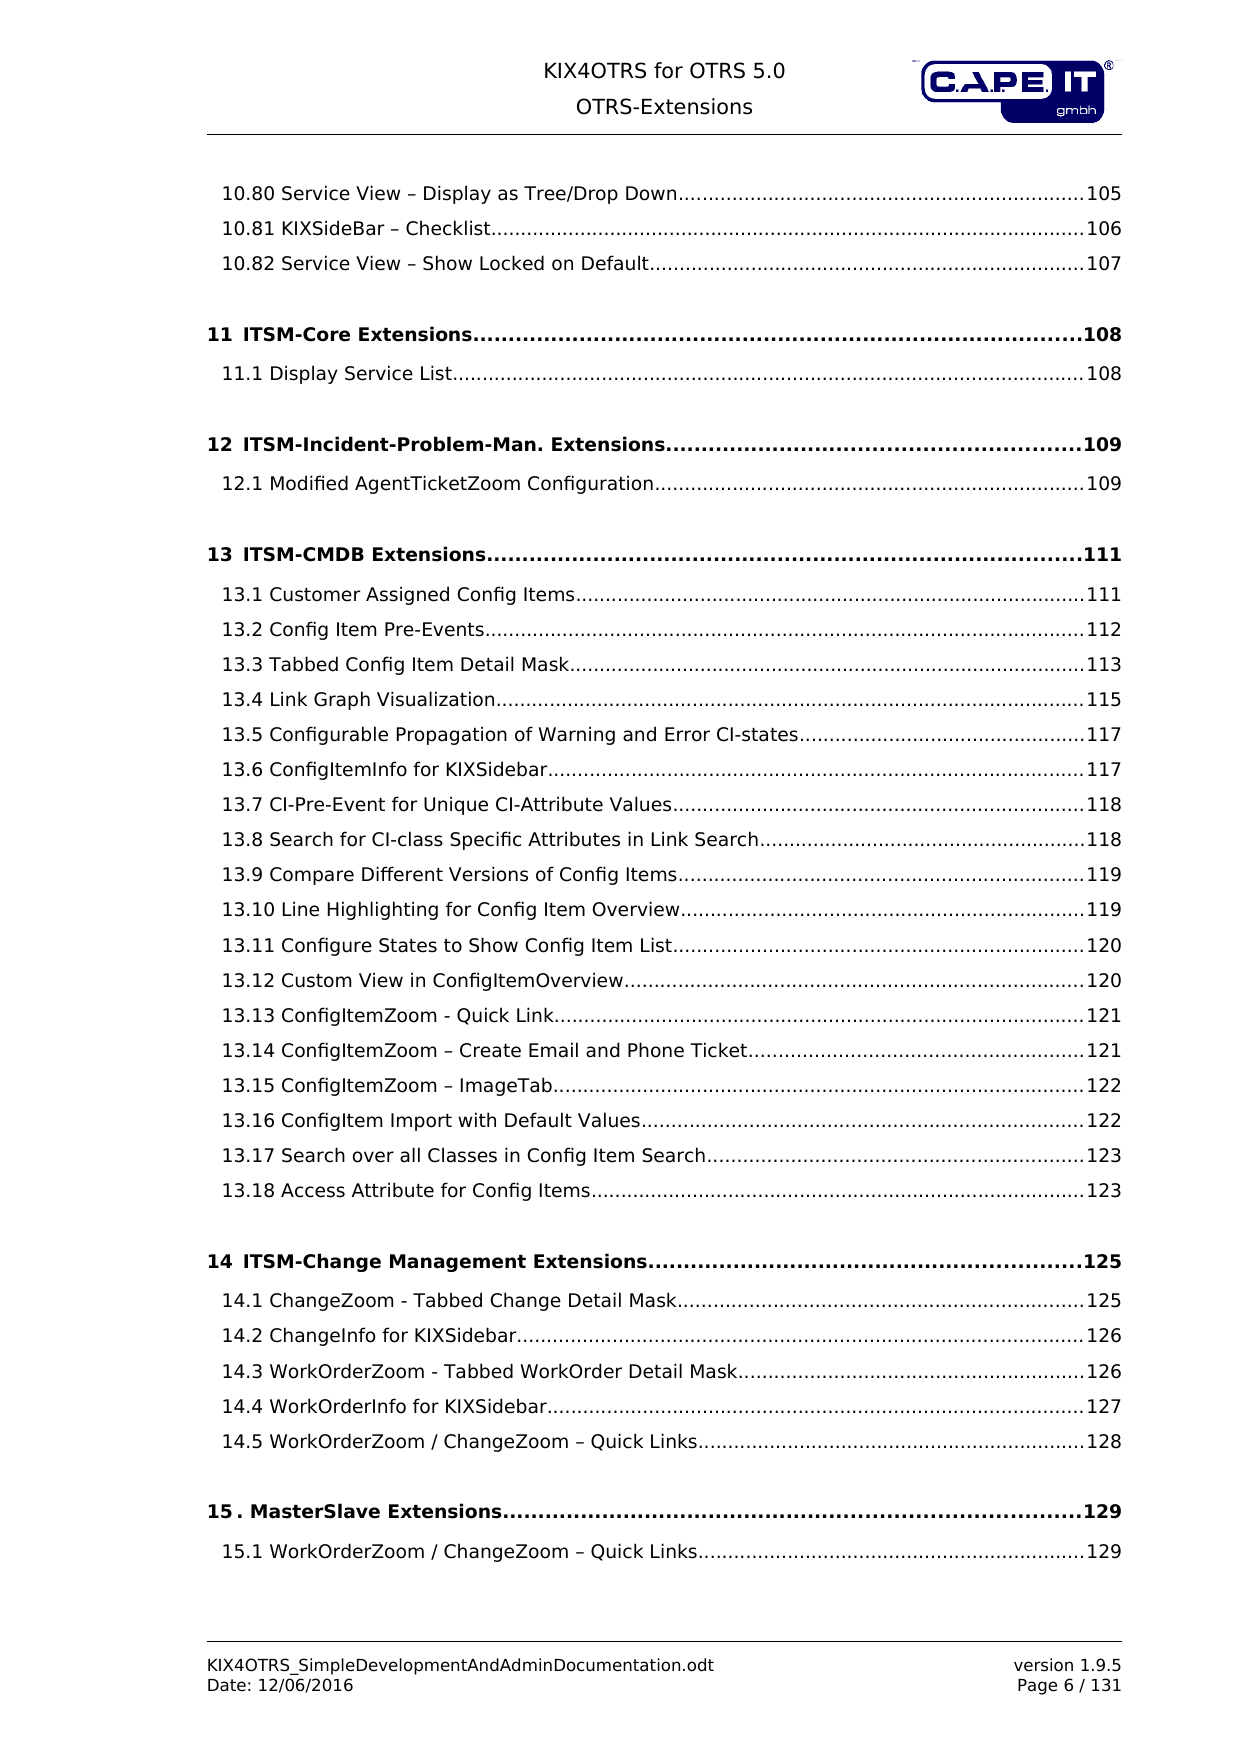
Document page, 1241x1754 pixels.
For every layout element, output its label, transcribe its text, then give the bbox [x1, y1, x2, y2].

text 10.81 KIXSideBar – Checklist 106 [207, 212, 1122, 241]
text 13.16 ConfigItem Import with Default Values 122 [207, 1104, 1122, 1133]
text 13.1 Customer Assigned Config Items 111 [207, 578, 1122, 607]
picture [921, 60, 1114, 123]
text 13.8 Search for CI-class Specific Attributes in Link Search 118 [207, 823, 1122, 852]
text 13.7 CI-Pre-Event for Unique CI-Attribute Values 118 [207, 788, 1122, 817]
text 13.14 ConfigItemZoom – Create Email and Phone Ticket 121 [207, 1034, 1122, 1063]
text 13.10 Line Highlighting for Config Item Overview 119 [207, 893, 1122, 923]
text 15 . MasterSlave Extensions 129 [207, 1501, 1122, 1523]
text 14.5 WorkOrderZoom / ChangeZoom – Quick Links 128 [207, 1425, 1122, 1454]
text 13.6 ConfigItemInfo for KIXSidebar 117 [207, 753, 1122, 782]
text 13.11 Configure States to Show Config Item List 120 [207, 929, 1122, 958]
text 13.3 Tabbed Config Item Detail Mask 113 [207, 648, 1122, 677]
text 13.2 Config Item Pre-Events 112 [207, 613, 1122, 642]
text 12.1 Modified AgentTicketZoom Configuration 109 [207, 467, 1122, 497]
text 12 ITSM-Incident-Problem-Man. Extensions 109 [207, 434, 1122, 456]
text 10.80 Service View – Display as Tree/Drop Down 105 [207, 177, 1122, 206]
text 14.3 WorkOrderZoom - Tabbed WorkOrder Detail Mask 126 [207, 1355, 1122, 1384]
text 13.5 Configurable Propagation of Warning and Error CI-states 117 [207, 718, 1122, 747]
text 10.82 Service View – Show Locked on Default 107 [207, 247, 1122, 276]
text 14 ITSM-Change Management Extensions 125 [207, 1251, 1122, 1273]
text 14.4 WorkOrderInfo for KIXSidebar 127 [207, 1390, 1122, 1419]
text 13.4 Link Graph Visualization 115 [207, 683, 1122, 712]
text 15.1 WorkOrderZoom / ChangeZoom – Quick Links 129 [207, 1535, 1122, 1564]
text 13.15 ConfigItemZoom – ImageTab 122 [207, 1069, 1122, 1098]
text 14.2 ChangeInfo for KIXSidebar 126 [207, 1319, 1122, 1349]
text 13.12 Custom View in ConfigItemOverview 120 [207, 964, 1122, 993]
text 13 ITSM-CMDB Extensions 111 [207, 544, 1122, 566]
text 13.13 ConfigItemZoom - Quick Link 121 [207, 999, 1122, 1028]
text 13.17 Search over all Classes in Config Item Search 123 [207, 1139, 1122, 1168]
text 14.1 ChangeZoom - Tabbed Change Detail Mask 125 [207, 1284, 1122, 1314]
text 11 ITSM-Core Extensions 108 [207, 324, 1122, 346]
text 13.18 Access Attribute for Config Items 123 [207, 1174, 1122, 1203]
text 11.1 Display Service List 108 [207, 357, 1122, 387]
text 13.9 Compare Different Versions of Config Items 119 [207, 858, 1122, 888]
